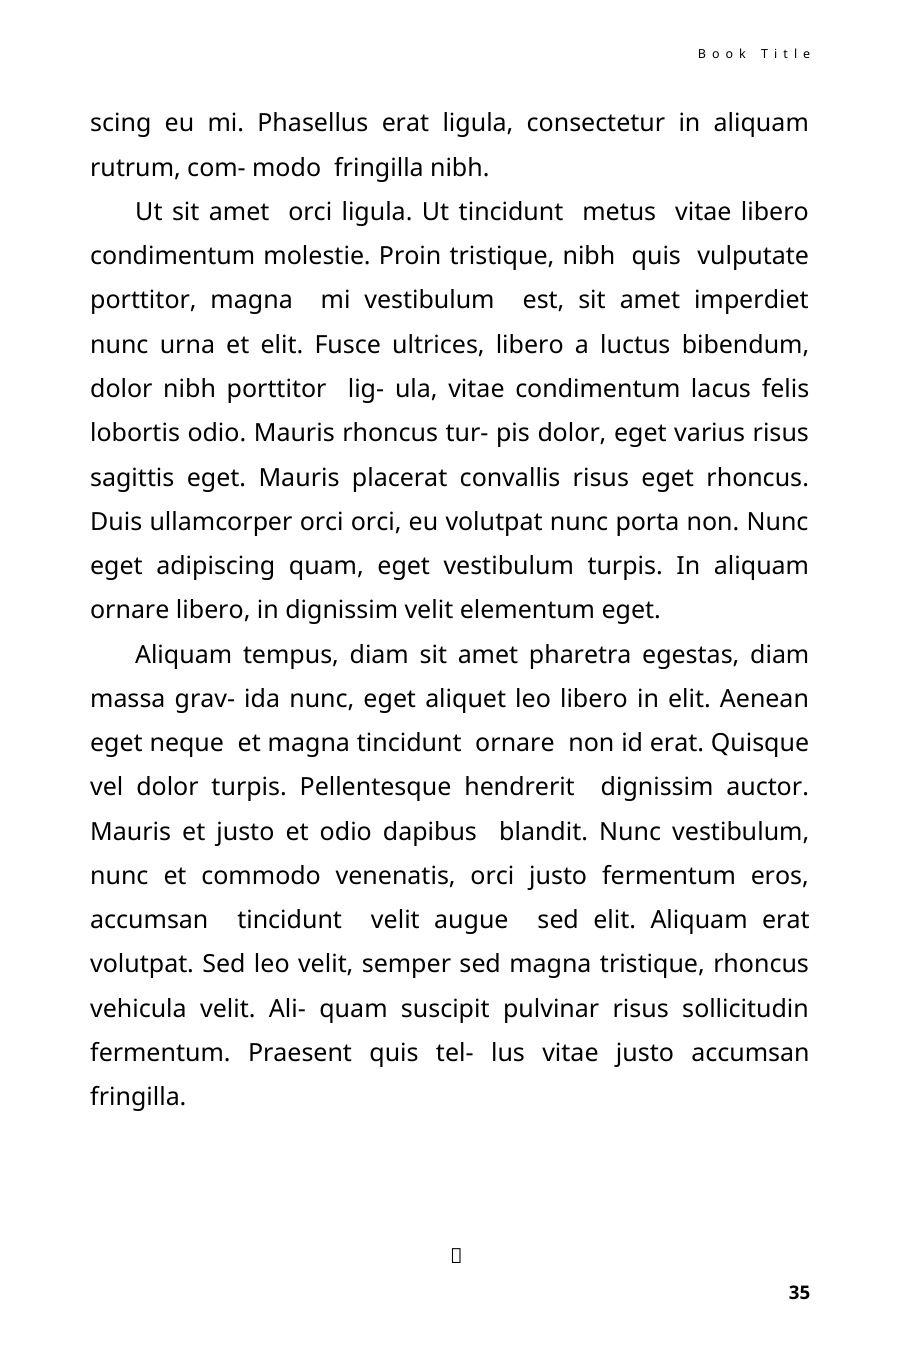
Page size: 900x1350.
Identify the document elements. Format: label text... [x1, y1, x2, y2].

text scing eu mi. Phasellus erat ligula, consectetur in aliquam rutrum, com- modo fringilla nibh. [90, 105, 810, 183]
text Aliquam tempus, diam sit amet pharetra egestas, diam massa grav- ida nunc, eget aliquet leo libero in elit. Aenean eget neque et magna tincidunt ornare non id erat. Quisque vel dolor turpis. Pellentesque hendrerit dignissim auctor. Mauris et justo et odio dapibus blandit. Nunc vestibulum, nunc et commodo venenatis, orci justo fermentum eros, accumsan tincidunt velit augue sed elit. Aliquam erat volutpat. Sed leo velit, semper sed magna tristique, rhoncus vehicula velit. Ali- quam suscipit pulvinar risus sollicitudin fermentum. Praesent quis tel- lus vitae justo accumsan fringilla. [90, 636, 810, 1113]
text Ut sit amet orci ligula. Ut tincidunt metus vitae libero condimentum molestie. Proin tristique, nibh quis vulputate porttitor, magna mi vestibulum est, sit amet imperdiet nunc urna et elit. Fusce ultrices, libero a luctus bibendum, dolor nibh porttitor lig- ula, vitae condimentum lacus felis lobortis odio. Mauris rhoncus tur- pis dolor, eget varius risus sagittis eget. Mauris placerat convallis risus eget rhoncus. Duis ullamcorper orci orci, eu volutpat nunc porta non. Nunc eget adipiscing quam, eget vestibulum turpis. In aliquam ornare libero, in dignissim velit elementum eget. [90, 193, 810, 626]
